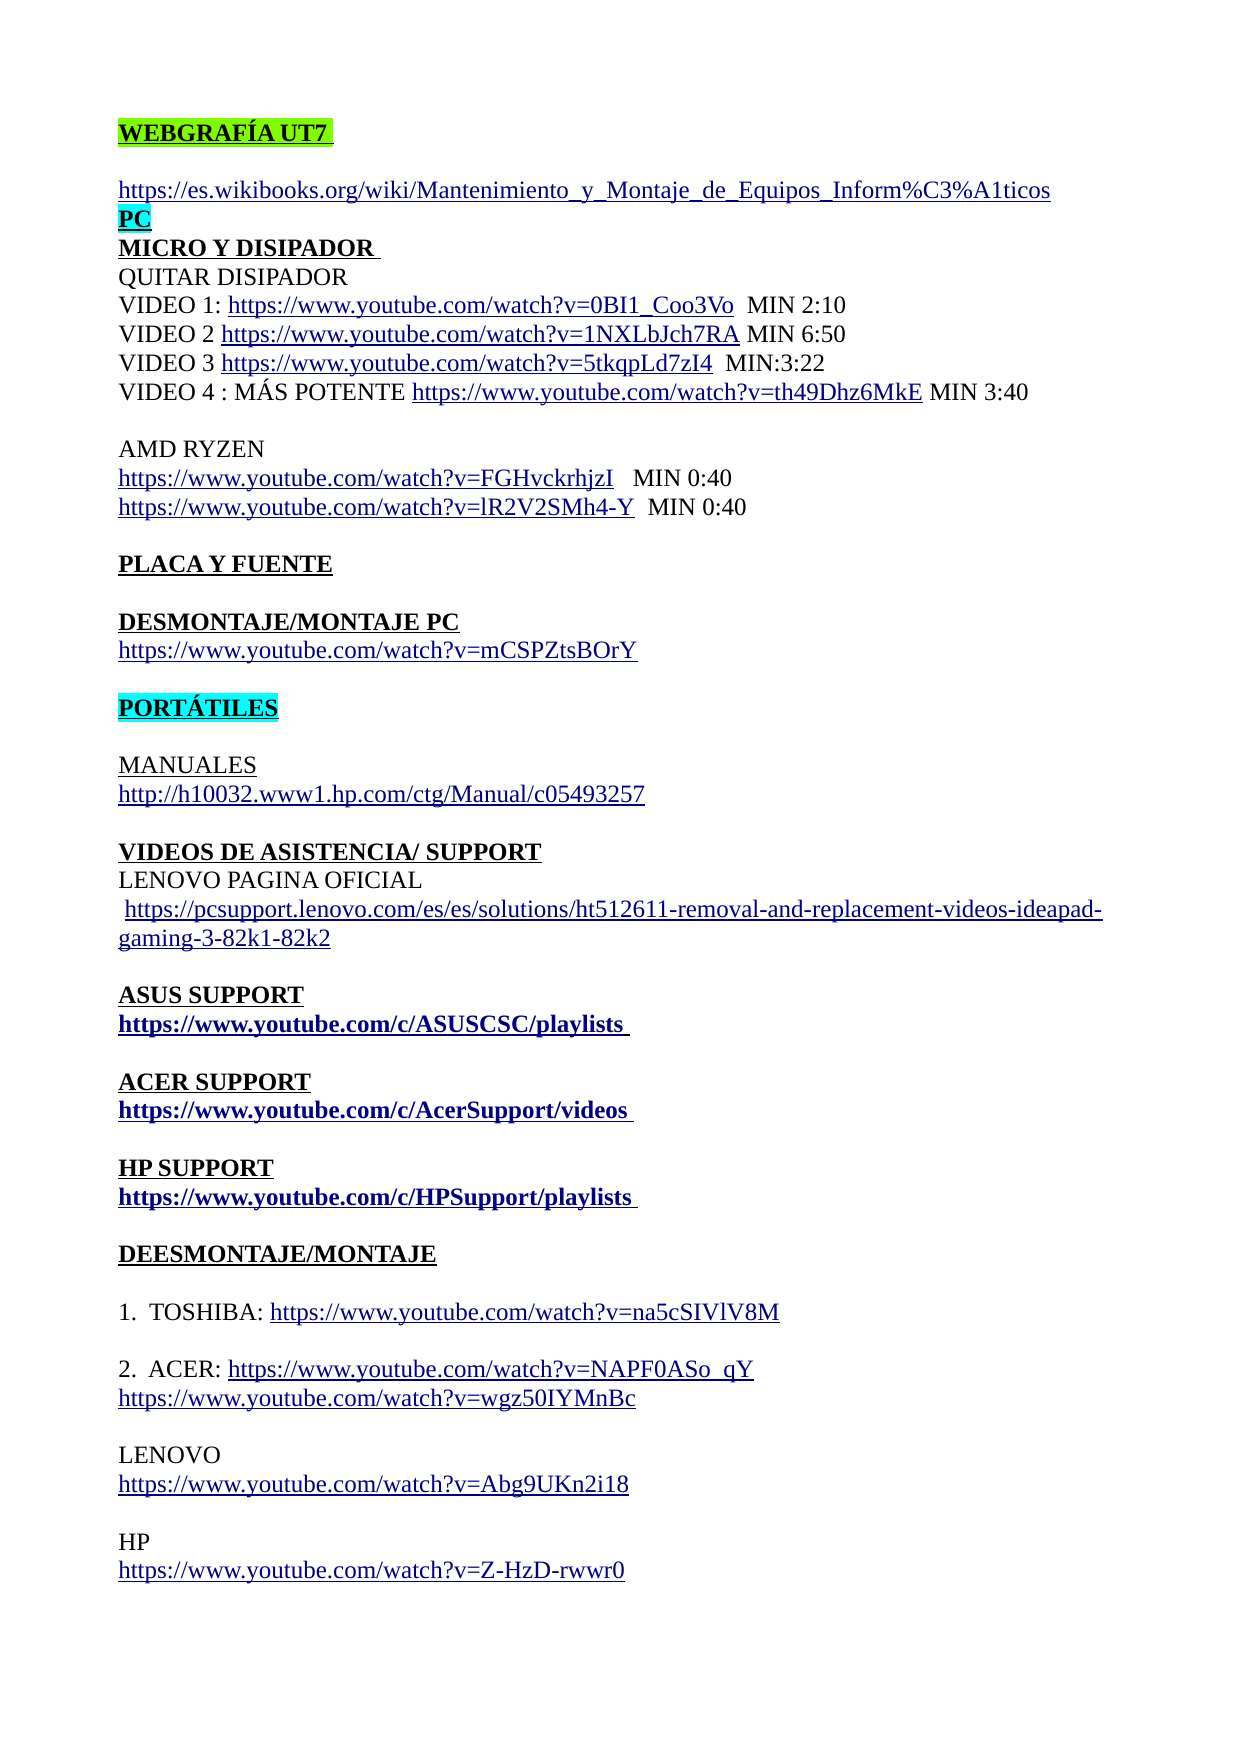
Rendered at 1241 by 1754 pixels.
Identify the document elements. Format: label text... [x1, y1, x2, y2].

text HP SUPPORT [118, 1153, 1122, 1182]
text https://www.youtube.com/watch?v=FGHvckrhjzI MIN 0:40 [118, 463, 1122, 492]
text 2. ACER: https://www.youtube.com/watch?v=NAPF0ASo_qY [118, 1354, 1122, 1383]
text VIDEO 3 https://www.youtube.com/watch?v=5tkqpLd7zI4 MIN:3:22 [118, 348, 1122, 377]
text https://www.youtube.com/watch?v=lR2V2SMh4-Y MIN 0:40 [118, 492, 1122, 521]
text https://www.youtube.com/watch?v=mCSPZtsBOrY [118, 636, 1122, 664]
text ACER SUPPORT [118, 1067, 1122, 1096]
text https://www.youtube.com/c/AcerSupport/videos [118, 1096, 1122, 1124]
text 1. TOSHIBA: https://www.youtube.com/watch?v=na5cSIVlV8M [118, 1297, 1122, 1326]
text PORTÁTILES [118, 693, 1122, 722]
text https://www.youtube.com/watch?v=Z-HzD-rwwr0 [118, 1556, 1122, 1584]
text PC [118, 204, 1122, 233]
text https://www.youtube.com/c/ASUSCSC/playlists [118, 1009, 1122, 1038]
text LENOVO [118, 1441, 1122, 1469]
text https://pcsupport.lenovo.com/es/es/solutions/ht512611-removal-and-replacement-videos-ideapad-gaming-3-82k1-82k2 [118, 894, 1122, 952]
text https://www.youtube.com/watch?v=Abg9UKn2i18 [118, 1469, 1122, 1498]
text VIDEO 4 : MÁS POTENTE https://www.youtube.com/watch?v=th49Dhz6MkE MIN 3:40 [118, 377, 1122, 406]
text AMD RYZEN [118, 434, 1122, 463]
text DESMONTAJE/MONTAJE PC [118, 607, 1122, 636]
text DEESMONTAJE/MONTAJE [118, 1239, 1122, 1268]
text PLACA Y FUENTE [118, 549, 1122, 578]
text MANUALES [118, 751, 1122, 779]
text https://www.youtube.com/c/HPSupport/playlists [118, 1182, 1122, 1211]
text VIDEO 1: https://www.youtube.com/watch?v=0BI1_Coo3Vo MIN 2:10 [118, 291, 1122, 319]
text http://h10032.www1.hp.com/ctg/Manual/c05493257 [118, 779, 1122, 808]
text https://es.wikibooks.org/wiki/Mantenimiento_y_Montaje_de_Equipos_Inform%C3%A1ticos [118, 176, 1122, 204]
text LENOVO PAGINA OFICIAL [118, 866, 1122, 894]
text MICRO Y DISIPADOR [118, 233, 1122, 262]
text ASUS SUPPORT [118, 981, 1122, 1009]
text WEBGRAFÍA UT7 [118, 118, 1122, 147]
text https://www.youtube.com/watch?v=wgz50IYMnBc [118, 1383, 1122, 1412]
text VIDEOS DE ASISTENCIA/ SUPPORT [118, 837, 1122, 866]
text VIDEO 2 https://www.youtube.com/watch?v=1NXLbJch7RA MIN 6:50 [118, 319, 1122, 348]
text HP [118, 1527, 1122, 1556]
text QUITAR DISIPADOR [118, 262, 1122, 291]
